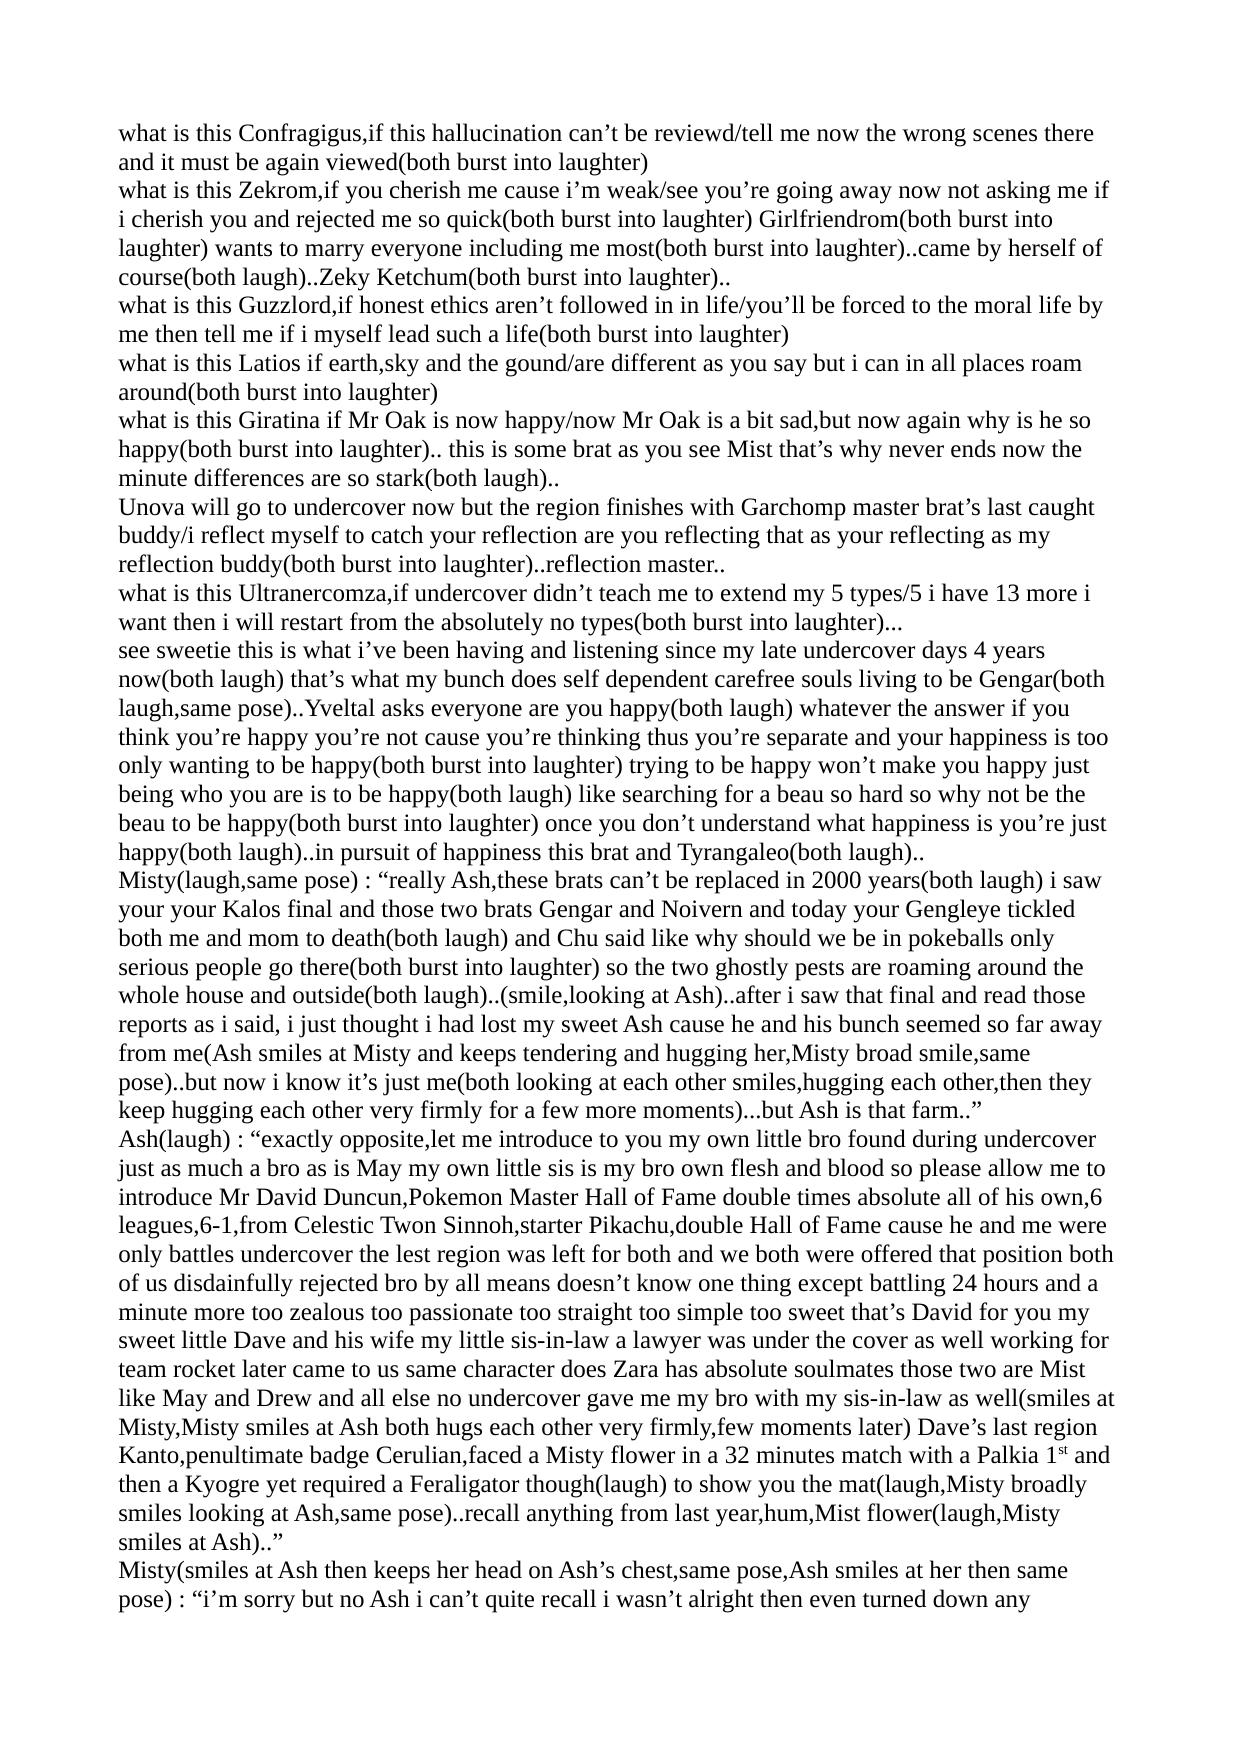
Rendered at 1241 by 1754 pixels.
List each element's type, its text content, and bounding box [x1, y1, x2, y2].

text what is this Guzzlord,if honest ethics aren’t followed in in life/you’ll be forced to the moral life by me then tell me if i myself lead such a life(both burst into laughter) [118, 291, 1122, 348]
text what is this Confragigus,if this hallucination can’t be reviewd/tell me now the wrong scenes there and it must be again viewed(both burst into laughter) [118, 118, 1122, 176]
text Misty(smiles at Ash then keeps her head on Ash’s chest,same pose,Ash smiles at her then same pose) : “i’m sorry but no Ash i can’t quite recall i wasn’t alright then even turned down any [118, 1556, 1122, 1613]
text what is this Giratina if Mr Oak is now happy/now Mr Oak is a bit sad,but now again why is he so happy(both burst into laughter).. this is some brat as you see Mist that’s why never ends now the minute differences are so stark(both laugh).. [118, 406, 1122, 492]
text Misty(laugh,same pose) : “really Ash,these brats can’t be replaced in 2000 years(both laugh) i saw your your Kalos final and those two brats Gengar and Noivern and today your Gengleye tickled both me and mom to death(both laugh) and Chu said like why should we be in pokeballs only serious people go there(both burst into laughter) so the two ghostly pests are roaming around the whole house and outside(both laugh)..(smile,looking at Ash)..after i saw that final and read those reports as i said, i just thought i had lost my sweet Ash cause he and his bunch seemed so far away from me(Ash smiles at Misty and keeps tendering and hugging her,Misty broad smile,same pose)..but now i know it’s just me(both looking at each other smiles,hugging each other,then they keep hugging each other very firmly for a few more moments)...but Ash is that farm..” [118, 866, 1122, 1124]
text see sweetie this is what i’ve been having and listening since my late undercover days 4 years now(both laugh) that’s what my bunch does self dependent carefree souls living to be Gengar(both laugh,same pose)..Yveltal asks everyone are you happy(both laugh) whatever the answer if you think you’re happy you’re not cause you’re thinking thus you’re separate and your happiness is too only wanting to be happy(both burst into laughter) trying to be happy won’t make you happy just being who you are is to be happy(both laugh) like searching for a beau so hard so why not be the beau to be happy(both burst into laughter) once you don’t understand what happiness is you’re just happy(both laugh)..in pursuit of happiness this brat and Tyrangaleo(both laugh).. [118, 636, 1122, 866]
text what is this Latios if earth,sky and the gound/are different as you say but i can in all places roam around(both burst into laughter) [118, 348, 1122, 406]
text what is this Zekrom,if you cherish me cause i’m weak/see you’re going away now not asking me if i cherish you and rejected me so quick(both burst into laughter) Girlfriendrom(both burst into laughter) wants to marry everyone including me most(both burst into laughter)..came by herself of course(both laugh)..Zeky Ketchum(both burst into laughter).. [118, 176, 1122, 291]
text Unova will go to undercover now but the region finishes with Garchomp master brat’s last caught buddy/i reflect myself to catch your reflection are you reflecting that as your reflecting as my reflection buddy(both burst into laughter)..reflection master.. [118, 492, 1122, 578]
text Ash(laugh) : “exactly opposite,let me introduce to you my own little bro found during undercover just as much a bro as is May my own little sis is my bro own flesh and blood so please allow me to introduce Mr David Duncun,Pokemon Master Hall of Fame double times absolute all of his own,6 leagues,6-1,from Celestic Twon Sinnoh,starter Pikachu,double Hall of Fame cause he and me were only battles undercover the lest region was left for both and we both were offered that position both of us disdainfully rejected bro by all means doesn’t know one thing except battling 24 hours and a minute more too zealous too passionate too straight too simple too sweet that’s David for you my sweet little Dave and his wife my little sis-in-law a lawyer was under the cover as well working for team rocket later came to us same character does Zara has absolute soulmates those two are Mist like May and Drew and all else no undercover gave me my bro with my sis-in-law as well(smiles at Misty,Misty smiles at Ash both hugs each other very firmly,few moments later) Dave’s last region Kanto,penultimate badge Cerulian,faced a Misty flower in a 32 minutes match with a Palkia 1st and then a Kyogre yet required a Feraligator though(laugh) to show you the mat(laugh,Misty broadly smiles looking at Ash,same pose)..recall anything from last year,hum,Mist flower(laugh,Misty smiles at Ash)..” [118, 1124, 1122, 1556]
text what is this Ultranercomza,if undercover didn’t teach me to extend my 5 types/5 i have 13 more i want then i will restart from the absolutely no types(both burst into laughter)... [118, 578, 1122, 636]
